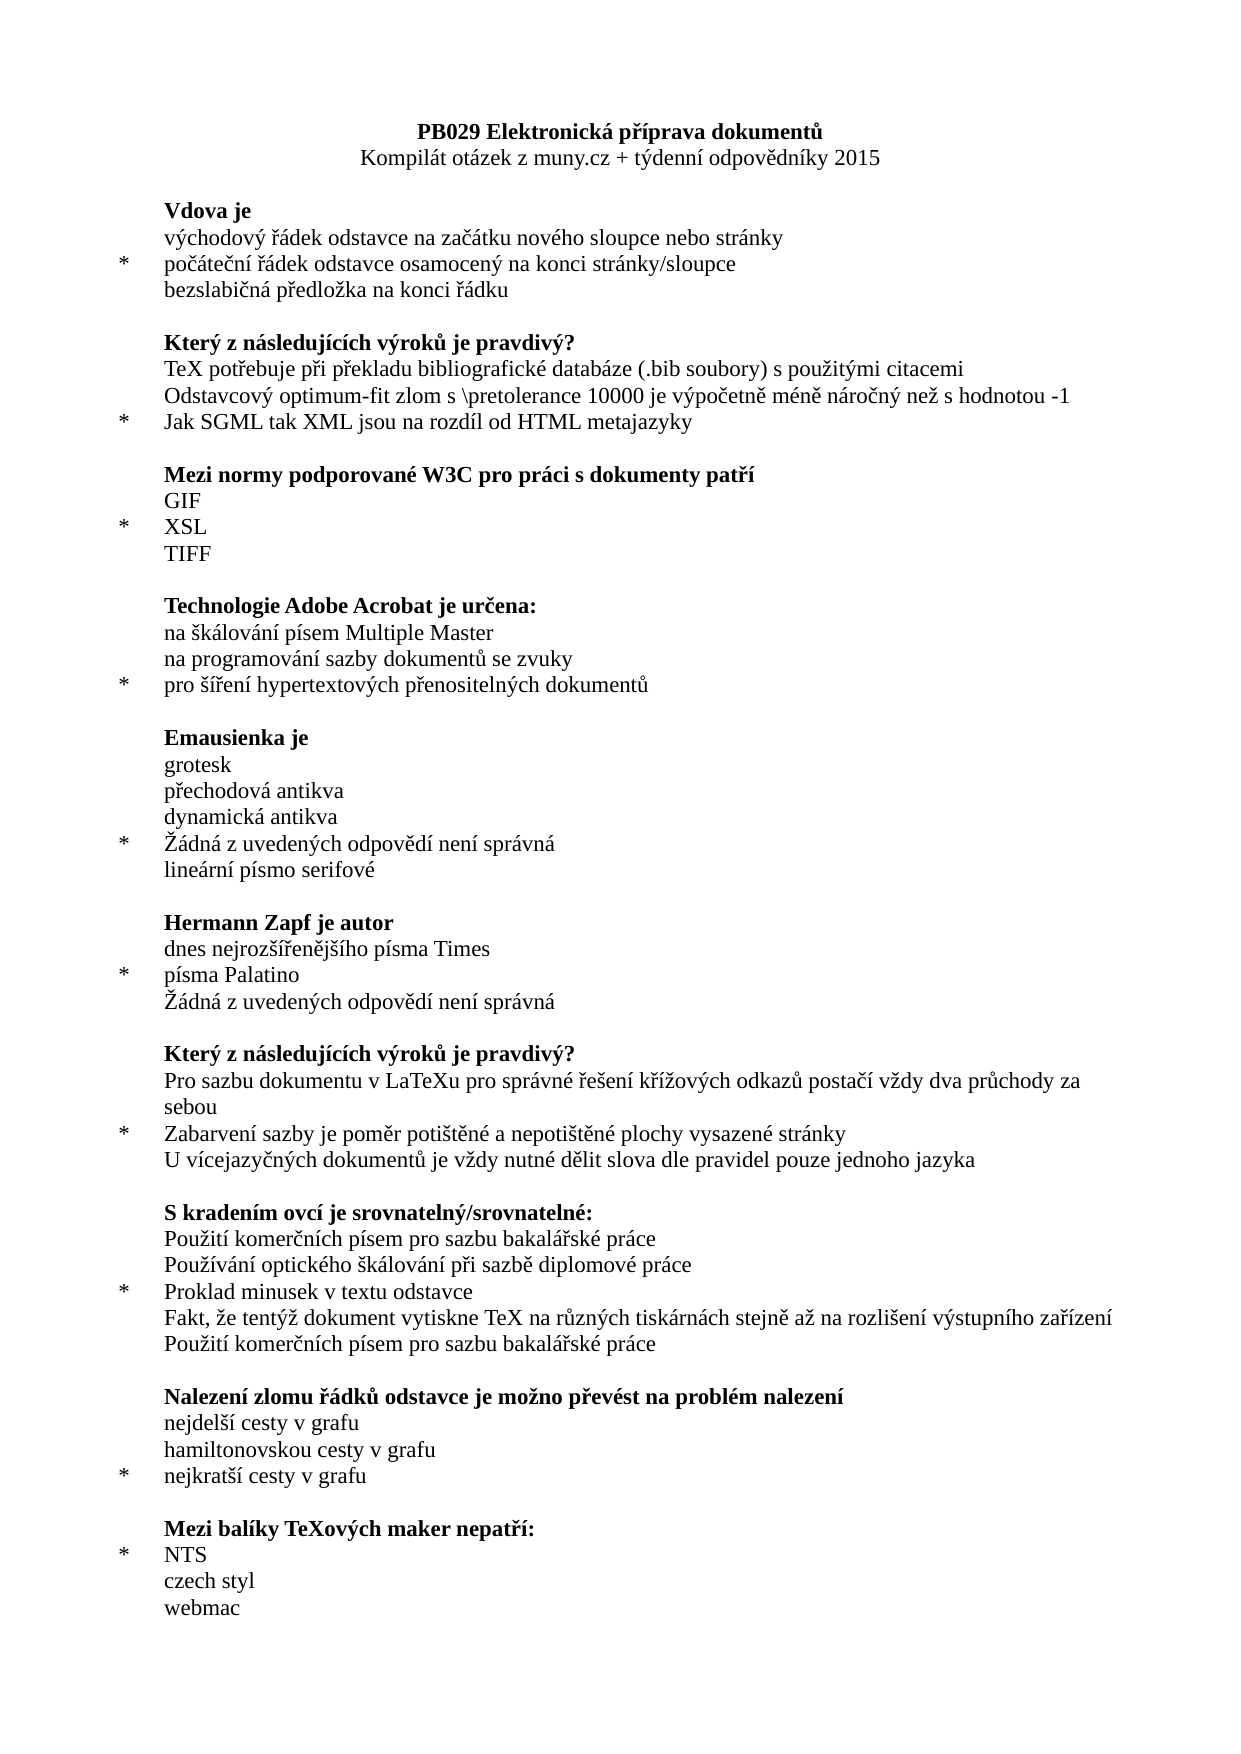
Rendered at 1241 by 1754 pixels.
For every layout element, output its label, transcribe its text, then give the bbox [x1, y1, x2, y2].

text dnes nejrozšířenějšího písma Times [118, 935, 1122, 961]
text GIF [118, 487, 1122, 513]
text * Jak SGML tak XML jsou na rozdíl od HTML metajazyky [118, 408, 1122, 434]
text na škálování písem Multiple Master [118, 619, 1122, 645]
text TeX potřebuje při překladu bibliografické databáze (.bib soubory) s použitými citacemi [118, 355, 1122, 382]
text Mezi normy podporované W3C pro práci s dokumenty patří [118, 461, 1122, 487]
text lineární písmo serifové [118, 856, 1122, 882]
text přechodová antikva [118, 777, 1122, 803]
text Pro sazbu dokumentu v LaTeXu pro správné řešení křížových odkazů postačí vždy dva průchody za sebou [118, 1067, 1122, 1119]
text Fakt, že tentýž dokument vytiskne TeX na různých tiskárnách stejně až na rozlišení výstupního zařízení [118, 1304, 1122, 1330]
text Žádná z uvedených odpovědí není správná [118, 988, 1122, 1014]
text grotesk [118, 751, 1122, 777]
text * počáteční řádek odstavce osamocený na konci stránky/sloupce [118, 250, 1122, 276]
text Technologie Adobe Acrobat je určena: [118, 592, 1122, 619]
text na programování sazby dokumentů se zvuky [118, 645, 1122, 672]
text U vícejazyčných dokumentů je vždy nutné dělit slova dle pravidel pouze jednoho jazyka [118, 1146, 1122, 1172]
text Nalezení zlomu řádků odstavce je možno převést na problém nalezení [118, 1383, 1122, 1409]
text hamiltonovskou cesty v grafu [118, 1436, 1122, 1462]
text PB029 Elektronická příprava dokumentů [118, 118, 1122, 144]
text Emausienka je [118, 724, 1122, 751]
text Kompilát otázek z muny.cz + týdenní odpovědníky 2015 [118, 144, 1122, 171]
text bezslabičná předložka na konci řádku [118, 276, 1122, 303]
text * XSL [118, 513, 1122, 540]
text czech styl [118, 1568, 1122, 1594]
text webmac [118, 1594, 1122, 1620]
text dynamická antikva [118, 803, 1122, 830]
text Vdova je [118, 197, 1122, 223]
text TIFF [118, 540, 1122, 566]
text S kradením ovcí je srovnatelný/srovnatelné: [118, 1199, 1122, 1225]
text Odstavcový optimum-fit zlom s \pretolerance 10000 je výpočetně méně náročný než s hodnotou -1 [118, 382, 1122, 408]
text * Zabarvení sazby je poměr potištěné a nepotištěné plochy vysazené stránky [118, 1119, 1122, 1146]
text Používání optického škálování při sazbě diplomové práce [118, 1251, 1122, 1278]
text * pro šíření hypertextových přenositelných dokumentů [118, 672, 1122, 698]
text východový řádek odstavce na začátku nového sloupce nebo stránky [118, 223, 1122, 250]
text * Žádná z uvedených odpovědí není správná [118, 830, 1122, 856]
text Použití komerčních písem pro sazbu bakalářské práce [118, 1225, 1122, 1251]
text * nejkratší cesty v grafu [118, 1462, 1122, 1488]
text Použití komerčních písem pro sazbu bakalářské práce [118, 1330, 1122, 1357]
text * Proklad minusek v textu odstavce [118, 1278, 1122, 1304]
text Mezi balíky TeXových maker nepatří: [118, 1515, 1122, 1541]
text Hermann Zapf je autor [118, 909, 1122, 935]
text * písma Palatino [118, 961, 1122, 988]
text * NTS [118, 1541, 1122, 1568]
text Který z následujících výroků je pravdivý? [118, 1041, 1122, 1067]
text Který z následujících výroků je pravdivý? [118, 329, 1122, 355]
text nejdelší cesty v grafu [118, 1409, 1122, 1436]
